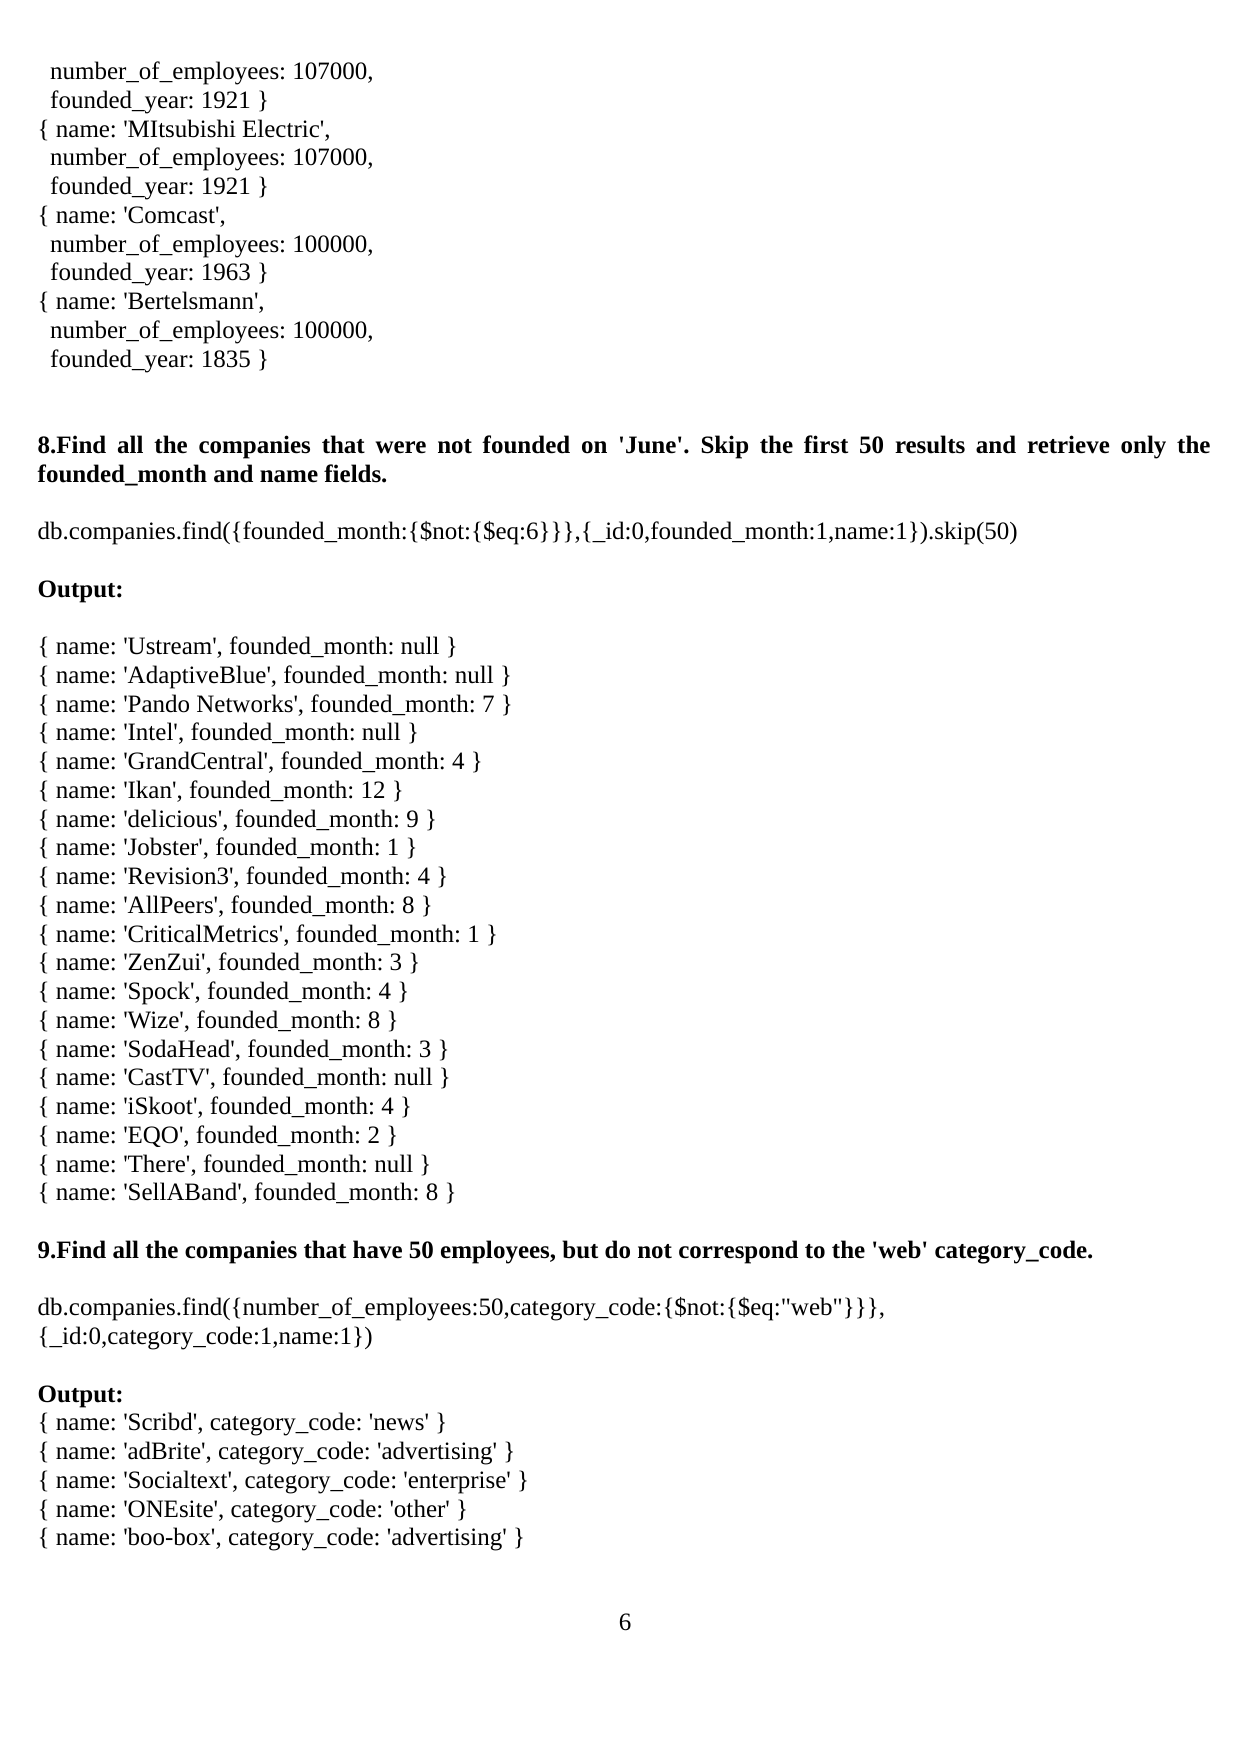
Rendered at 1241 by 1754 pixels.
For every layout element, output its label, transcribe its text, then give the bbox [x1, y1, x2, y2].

text { name: 'CriticalMetrics', founded_month: 1 } [37, 919, 1212, 947]
text 8.Find all the companies that were not founded on 'June'. Skip the first 50 results and retrieve only the founded_month and name fields. [37, 430, 1212, 487]
text { name: 'adBrite', category_code: 'advertising' } [37, 1436, 1212, 1465]
text founded_year: 1963 } [37, 257, 1212, 286]
text { name: 'GrandCentral', founded_month: 4 } [37, 746, 1212, 775]
text { name: 'EQO', founded_month: 2 } [37, 1120, 1212, 1149]
text { name: 'Scribd', category_code: 'news' } [37, 1407, 1212, 1436]
text number_of_employees: 100000, [37, 229, 1212, 257]
text { name: 'AdaptiveBlue', founded_month: null } [37, 660, 1212, 689]
text { name: 'Jobster', founded_month: 1 } [37, 832, 1212, 861]
text { name: 'SodaHead', founded_month: 3 } [37, 1034, 1212, 1062]
text number_of_employees: 100000, [37, 315, 1212, 344]
text { name: 'delicious', founded_month: 9 } [37, 804, 1212, 832]
text founded_year: 1921 } [37, 171, 1212, 200]
text Output: [37, 574, 1212, 602]
text { name: 'Socialtext', category_code: 'enterprise' } [37, 1465, 1212, 1494]
text { name: 'Pando Networks', founded_month: 7 } [37, 689, 1212, 717]
text { name: 'Revision3', founded_month: 4 } [37, 861, 1212, 890]
text number_of_employees: 107000, [37, 142, 1212, 171]
text founded_year: 1921 } [37, 85, 1212, 114]
text { name: 'Ustream', founded_month: null } [37, 631, 1212, 660]
text { name: 'ZenZui', founded_month: 3 } [37, 947, 1212, 976]
text { name: 'Wize', founded_month: 8 } [37, 1005, 1212, 1034]
text Output: [37, 1379, 1212, 1407]
text { name: 'SellABand', founded_month: 8 } [37, 1177, 1212, 1206]
text { name: 'Intel', founded_month: null } [37, 717, 1212, 746]
text { name: 'Comcast', [37, 200, 1212, 229]
text { name: 'ONEsite', category_code: 'other' } [37, 1494, 1212, 1522]
text db.companies.find({number_of_employees:50,category_code:{$not:{$eq:"web"}}},{_id:0,category_code:1,name:1}) [37, 1292, 1212, 1350]
text { name: 'AllPeers', founded_month: 8 } [37, 890, 1212, 919]
text { name: 'MItsubishi Electric', [37, 114, 1212, 142]
text { name: 'Ikan', founded_month: 12 } [37, 775, 1212, 804]
text db.companies.find({founded_month:{$not:{$eq:6}}},{_id:0,founded_month:1,name:1}).skip(50) [37, 516, 1212, 545]
text { name: 'Spock', founded_month: 4 } [37, 976, 1212, 1005]
text 9.Find all the companies that have 50 employees, but do not correspond to the 'web' category_code. [37, 1235, 1212, 1264]
text { name: 'There', founded_month: null } [37, 1149, 1212, 1177]
text { name: 'iSkoot', founded_month: 4 } [37, 1091, 1212, 1120]
text { name: 'CastTV', founded_month: null } [37, 1062, 1212, 1091]
text { name: 'Bertelsmann', [37, 286, 1212, 315]
text founded_year: 1835 } [37, 344, 1212, 372]
text { name: 'boo-box', category_code: 'advertising' } [37, 1522, 1212, 1551]
text number_of_employees: 107000, [37, 56, 1212, 85]
